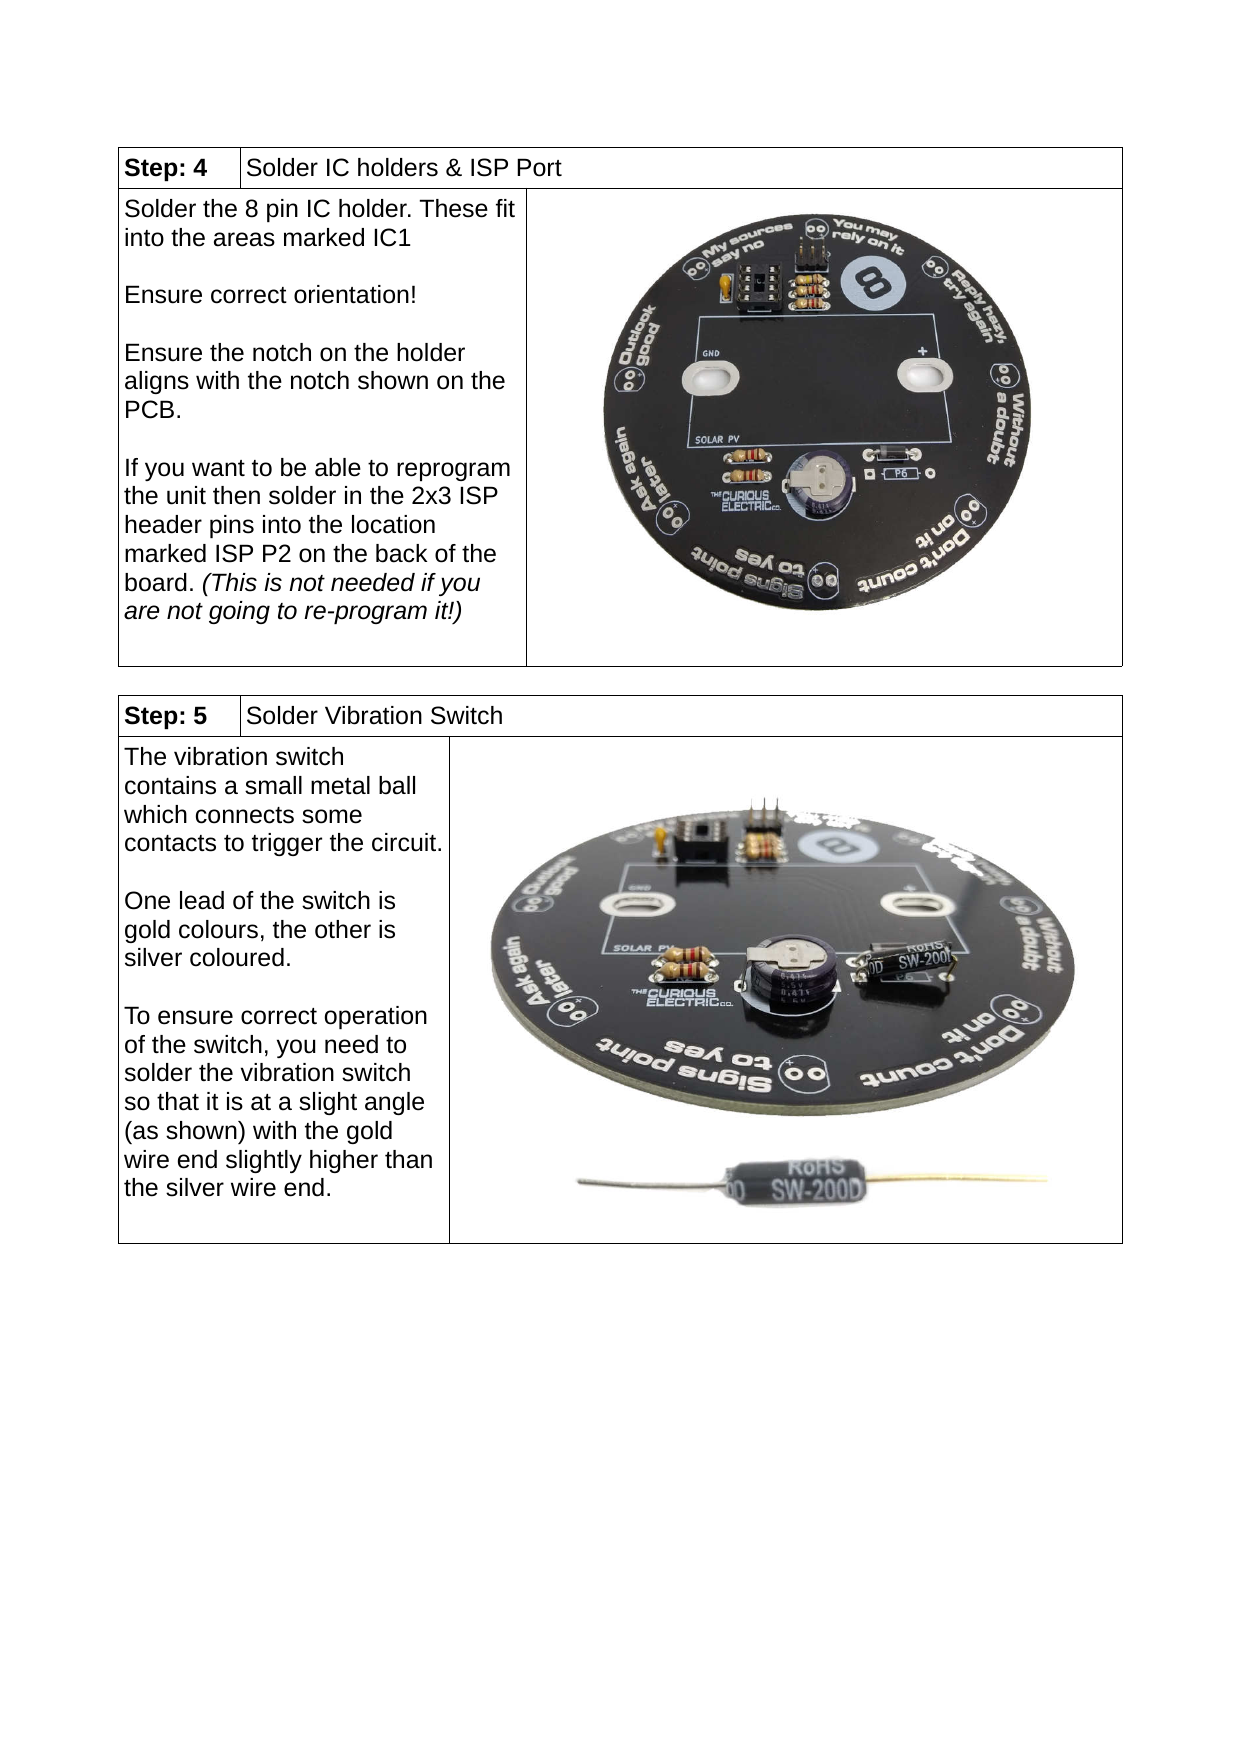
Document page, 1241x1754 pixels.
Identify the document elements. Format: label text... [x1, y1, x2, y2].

table_header Solder IC holders & ISP Port [241, 148, 1122, 188]
table_cell [527, 189, 1122, 666]
table_cell Solder the 8 pin IC holder. These fit into the areas marked IC1 Ensure correct orientation! Ensure the notch on the holder aligns with the notch shown on the PCB. If you want to be able to reprogram the unit then solder in the 2x3 ISP header pins into the location marked ISP P2 on the back of the board. (This is not needed if you are not going to re-program it!) [119, 189, 526, 666]
picture [531, 193, 1117, 632]
table_header Solder Vibration Switch [241, 696, 1122, 736]
table_header Step: 5 [119, 696, 240, 736]
picture [455, 742, 1115, 1238]
table_header Step: 4 [119, 148, 240, 188]
table_cell The vibration switch contains a small metal ball which connects some contacts to trigger the circuit. One lead of the switch is gold colours, the other is silver coloured. To ensure correct operation of the switch, you need to solder the vibration switch so that it is at a slight angle (as shown) with the gold wire end slightly higher than the silver wire end. [119, 737, 449, 1243]
table_cell [450, 737, 1122, 1243]
